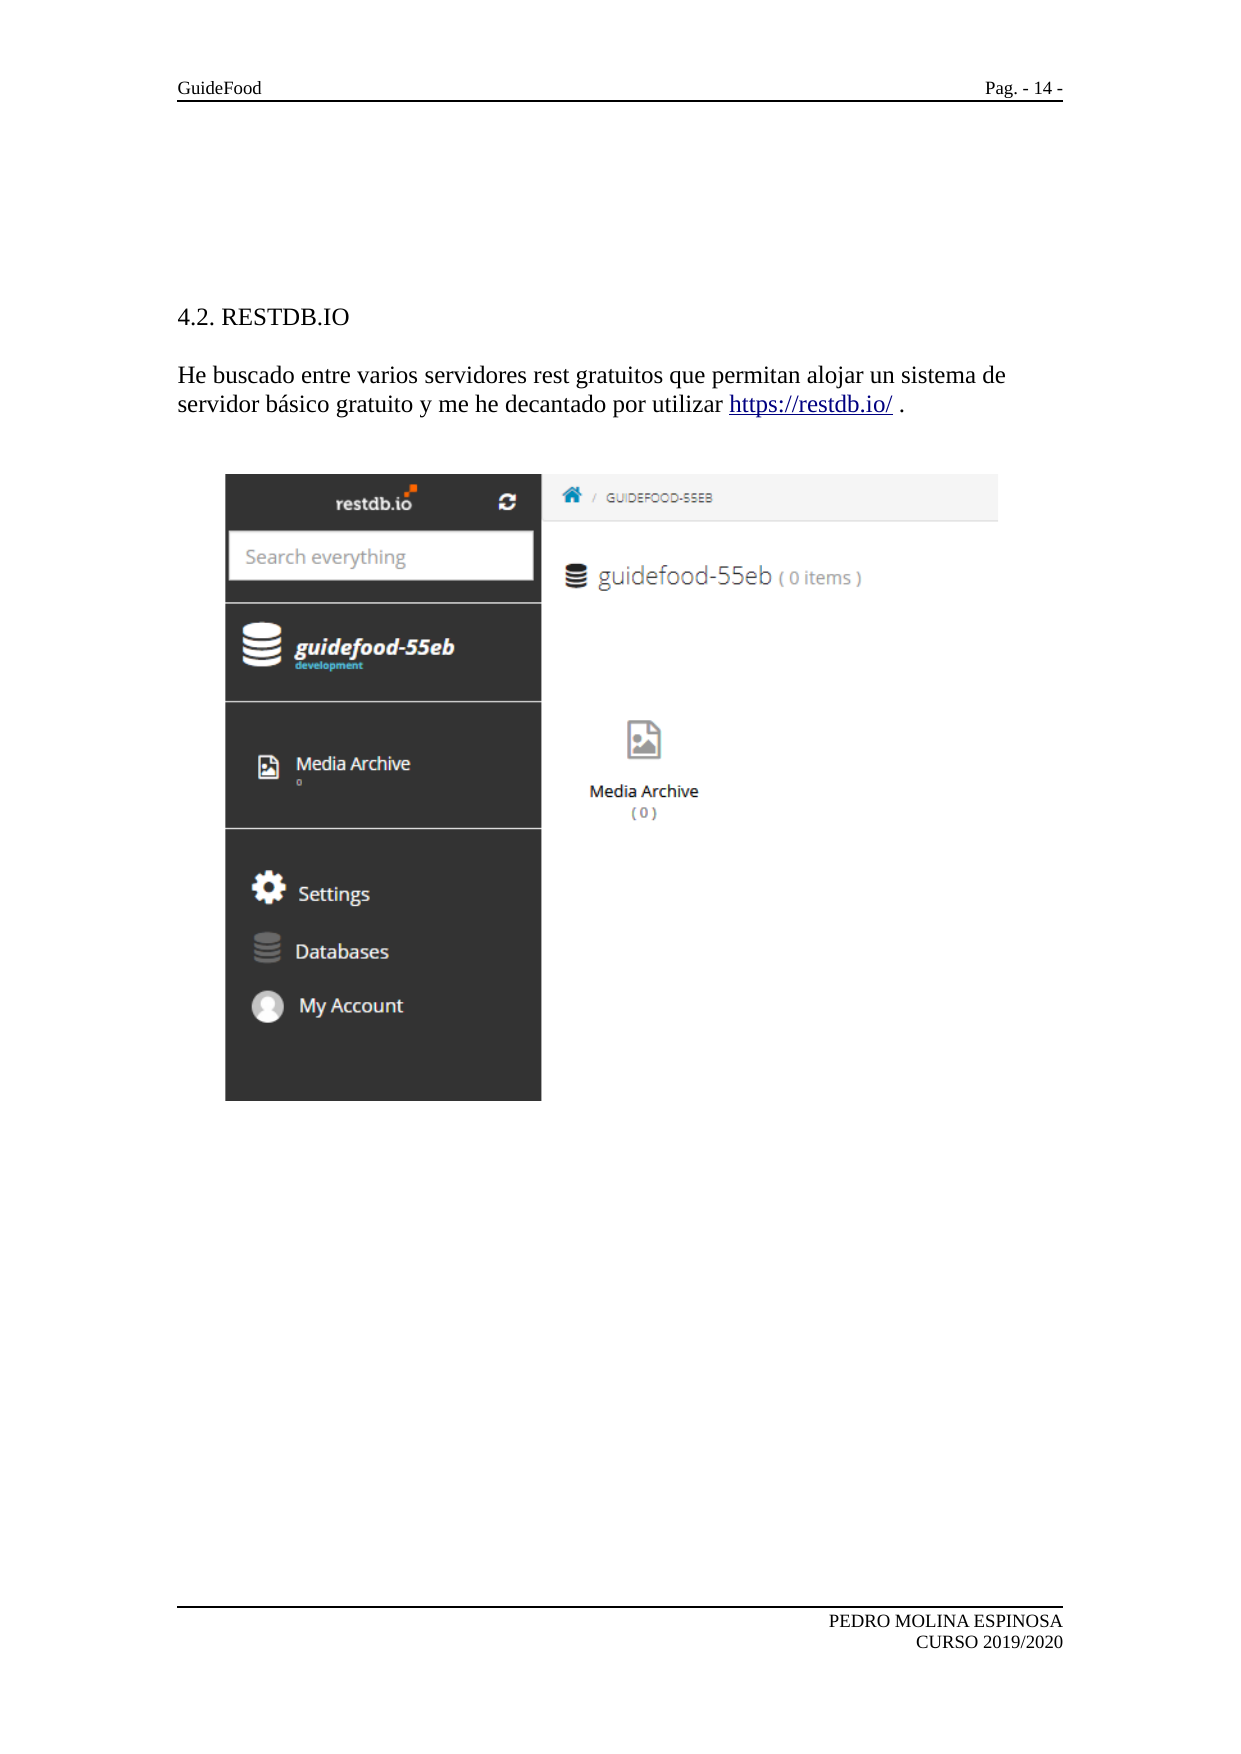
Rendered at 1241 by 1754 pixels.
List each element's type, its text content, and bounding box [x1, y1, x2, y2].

text He buscado entre varios servidores rest gratuitos que permitan alojar un sistema de servidor básico gratuito y me he decantado por utilizar https://restdb.io/ . [177, 360, 1063, 417]
picture [225, 474, 999, 1101]
text 4.2. RESTDB.IO [177, 302, 1063, 331]
